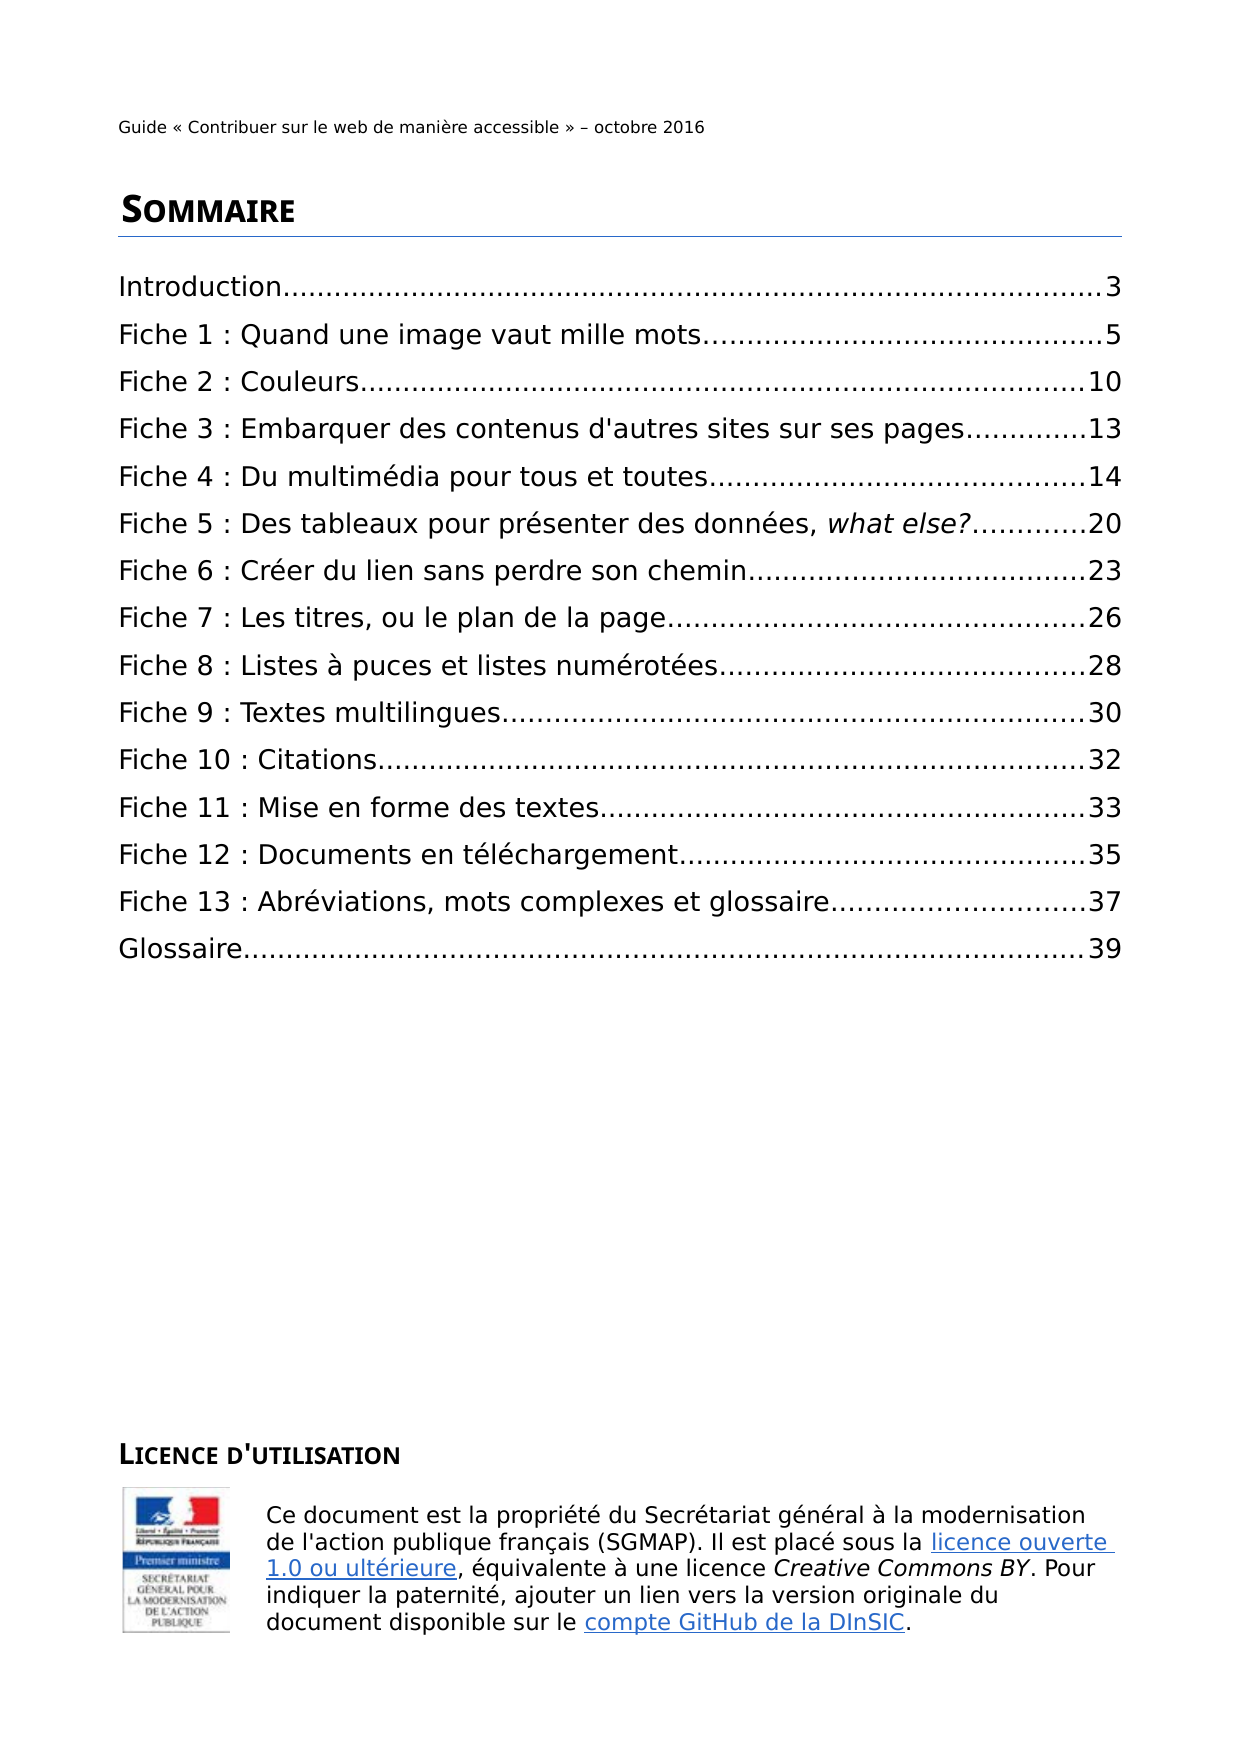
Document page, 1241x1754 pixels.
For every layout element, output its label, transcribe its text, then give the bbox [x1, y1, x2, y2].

text Fiche 3 : Embarquer des contenus d'autres sites sur ses pages 13 [118, 414, 1122, 445]
text Fiche 12 : Documents en téléchargement 35 [118, 839, 1122, 871]
text Fiche 2 : Couleurs 10 [118, 366, 1122, 398]
text Fiche 6 : Créer du lien sans perdre son chemin 23 [118, 556, 1122, 587]
text Introduction 3 [118, 272, 1122, 303]
text Fiche 5 : Des tableaux pour présenter des données, what else? 20 [118, 508, 1122, 540]
picture [122, 1487, 230, 1633]
text Fiche 9 : Textes multilingues 30 [118, 697, 1122, 729]
text Fiche 13 : Abréviations, mots complexes et glossaire 37 [118, 887, 1122, 918]
text Fiche 8 : Listes à puces et listes numérotées 28 [118, 650, 1122, 682]
text Fiche 11 : Mise en forme des textes 33 [118, 792, 1122, 823]
text Fiche 4 : Du multimédia pour tous et toutes 14 [118, 461, 1122, 492]
text Fiche 10 : Citations 32 [118, 745, 1122, 776]
subtitle Sommaire [118, 179, 1122, 236]
text Fiche 7 : Les titres, ou le plan de la page 26 [118, 603, 1122, 634]
text Fiche 1 : Quand une image vaut mille mots… 5 [118, 319, 1122, 351]
text Glossaire 39 [118, 934, 1122, 965]
